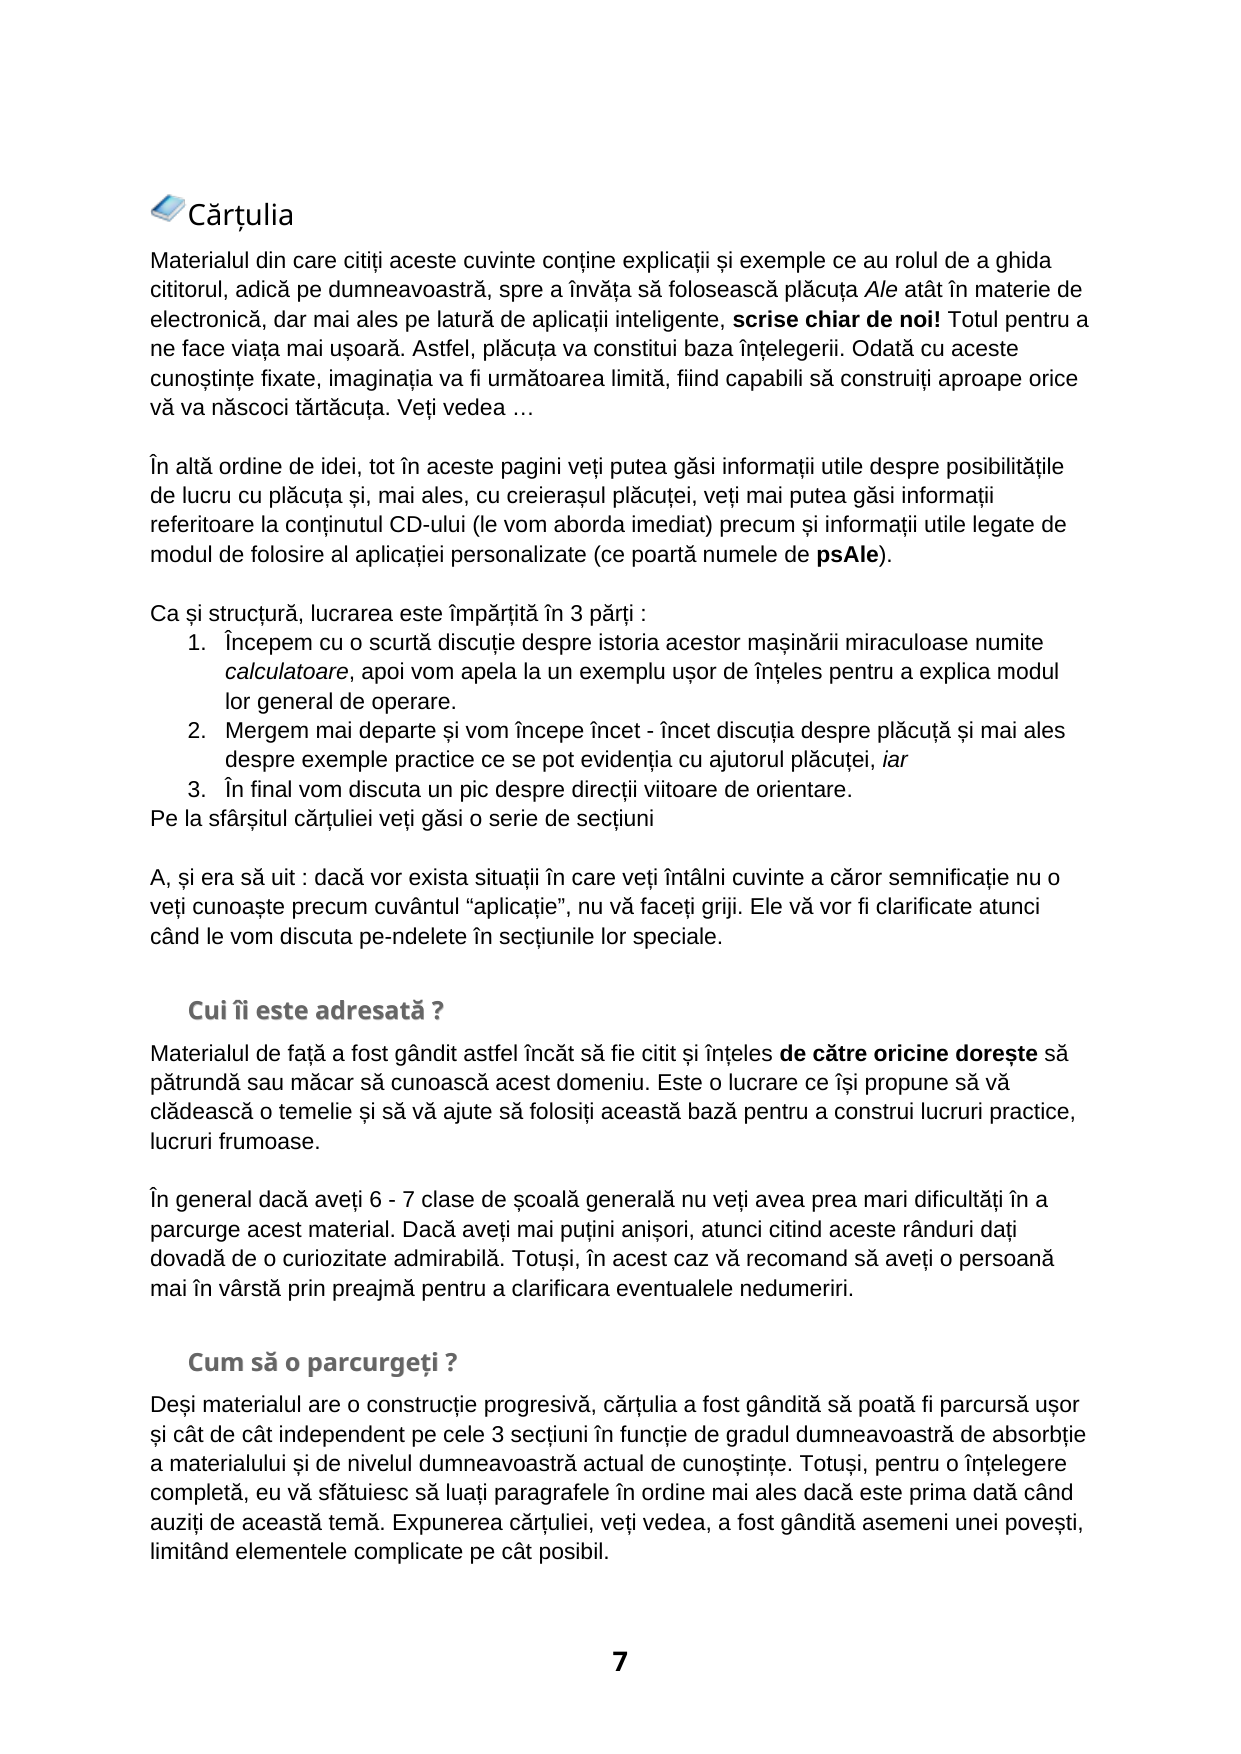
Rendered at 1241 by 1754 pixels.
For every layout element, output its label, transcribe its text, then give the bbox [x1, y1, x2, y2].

text În general dacă aveți 6 - 7 clase de școală generală nu veți avea prea mari dificultăți în a parcurge acest material. Dacă aveți mai puțini anișori, atunci citind aceste rânduri dați dovadă de o curiozitate admirabilă. Totuși, în acest caz vă recomand să aveți o persoană mai în vârstă prin preajmă pentru a clarificara eventualele nedumeriri. [150, 1187, 1091, 1301]
text În altă ordine de idei, tot în aceste pagini veți putea găsi informații utile despre posibilitățile de lucru cu plăcuța și, mai ales, cu creierașul plăcuței, veți mai putea găsi informații referitoare la conținutul CD-ului (le vom aborda imediat) precum și informații utile legate de modul de folosire al aplicației personalizate (ce poartă numele de psAle). [150, 453, 1091, 567]
list În final vom discuta un pic despre direcții viitoare de orientare. [187, 777, 1091, 802]
text Materialul de față a fost gândit astfel încăt să fie citit și înțeles de către oricine dorește să pătrundă sau măcar să cunoască acest domeniu. Este o lucrare ce își propune să vă clădească o temelie și să vă ajute să folosiți această bază pentru a construi lucruri practice, lucruri frumoase. [150, 1040, 1091, 1154]
subtitle Cărțulia [150, 187, 1091, 233]
text Pe la sfârșitul cărțuliei veți găsi o serie de secțiuni [150, 806, 1091, 832]
list Începem cu o scurtă discuție despre istoria acestor mașinării miraculoase numite calculatoare, apoi vom apela la un exemplu ușor de înțeles pentru a explica modul lor general de operare. [187, 630, 1091, 714]
text Materialul din care citiți aceste cuvinte conține explicații și exemple ce au rolul de a ghida cititorul, adică pe dumneavoastră, spre a învăța să folosească plăcuța Ale atât în materie de electronică, dar mai ales pe latură de aplicații inteligente, scrise chiar de noi! Totul pentru a ne face viața mai ușoară. Astfel, plăcuța va constitui baza înțelegerii. Odată cu aceste cunoștințe fixate, imaginația va fi următoarea limită, fiind capabili să construiți aproape orice vă va născoci tărtăcuța. Veți vedea … [150, 248, 1091, 420]
text Ca și strucțură, lucrarea este împărțită în 3 părți : [150, 600, 1091, 626]
text A, și era să uit : dacă vor exista situații în care veți întâlni cuvinte a căror semnificație nu o veți cunoaște precum cuvântul “aplicație”, nu vă faceți griji. Ele vă vor fi clarificate atunci când le vom discuta pe-ndelete în secțiunile lor speciale. [150, 865, 1091, 949]
text Deși materialul are o construcție progresivă, cărțulia a fost gândită să poată fi parcursă ușor și cât de cât independent pe cele 3 secțiuni în funcție de gradul dumneavoastră de absorbție a materialului și de nivelul dumneavoastră actual de cunoștințe. Totuși, pentru o înțelegere completă, eu vă sfătuiesc să luați paragrafele în ordine mai ales dacă este prima dată când auziți de această temă. Expunerea cărțuliei, veți vedea, a fost gândită asemeni unei povești, limitând elementele complicate pe cât posibil. [150, 1392, 1091, 1564]
subtitle Cui îi este adresată ? [150, 982, 1091, 1027]
list Mergem mai departe și vom începe încet - încet discuția despre plăcuță și mai ales despre exemple practice ce se pot evidenția cu ajutorul plăcuței, iar [187, 718, 1091, 773]
subtitle Cum să o parcurgeți ? [150, 1334, 1091, 1378]
picture [150, 187, 188, 225]
